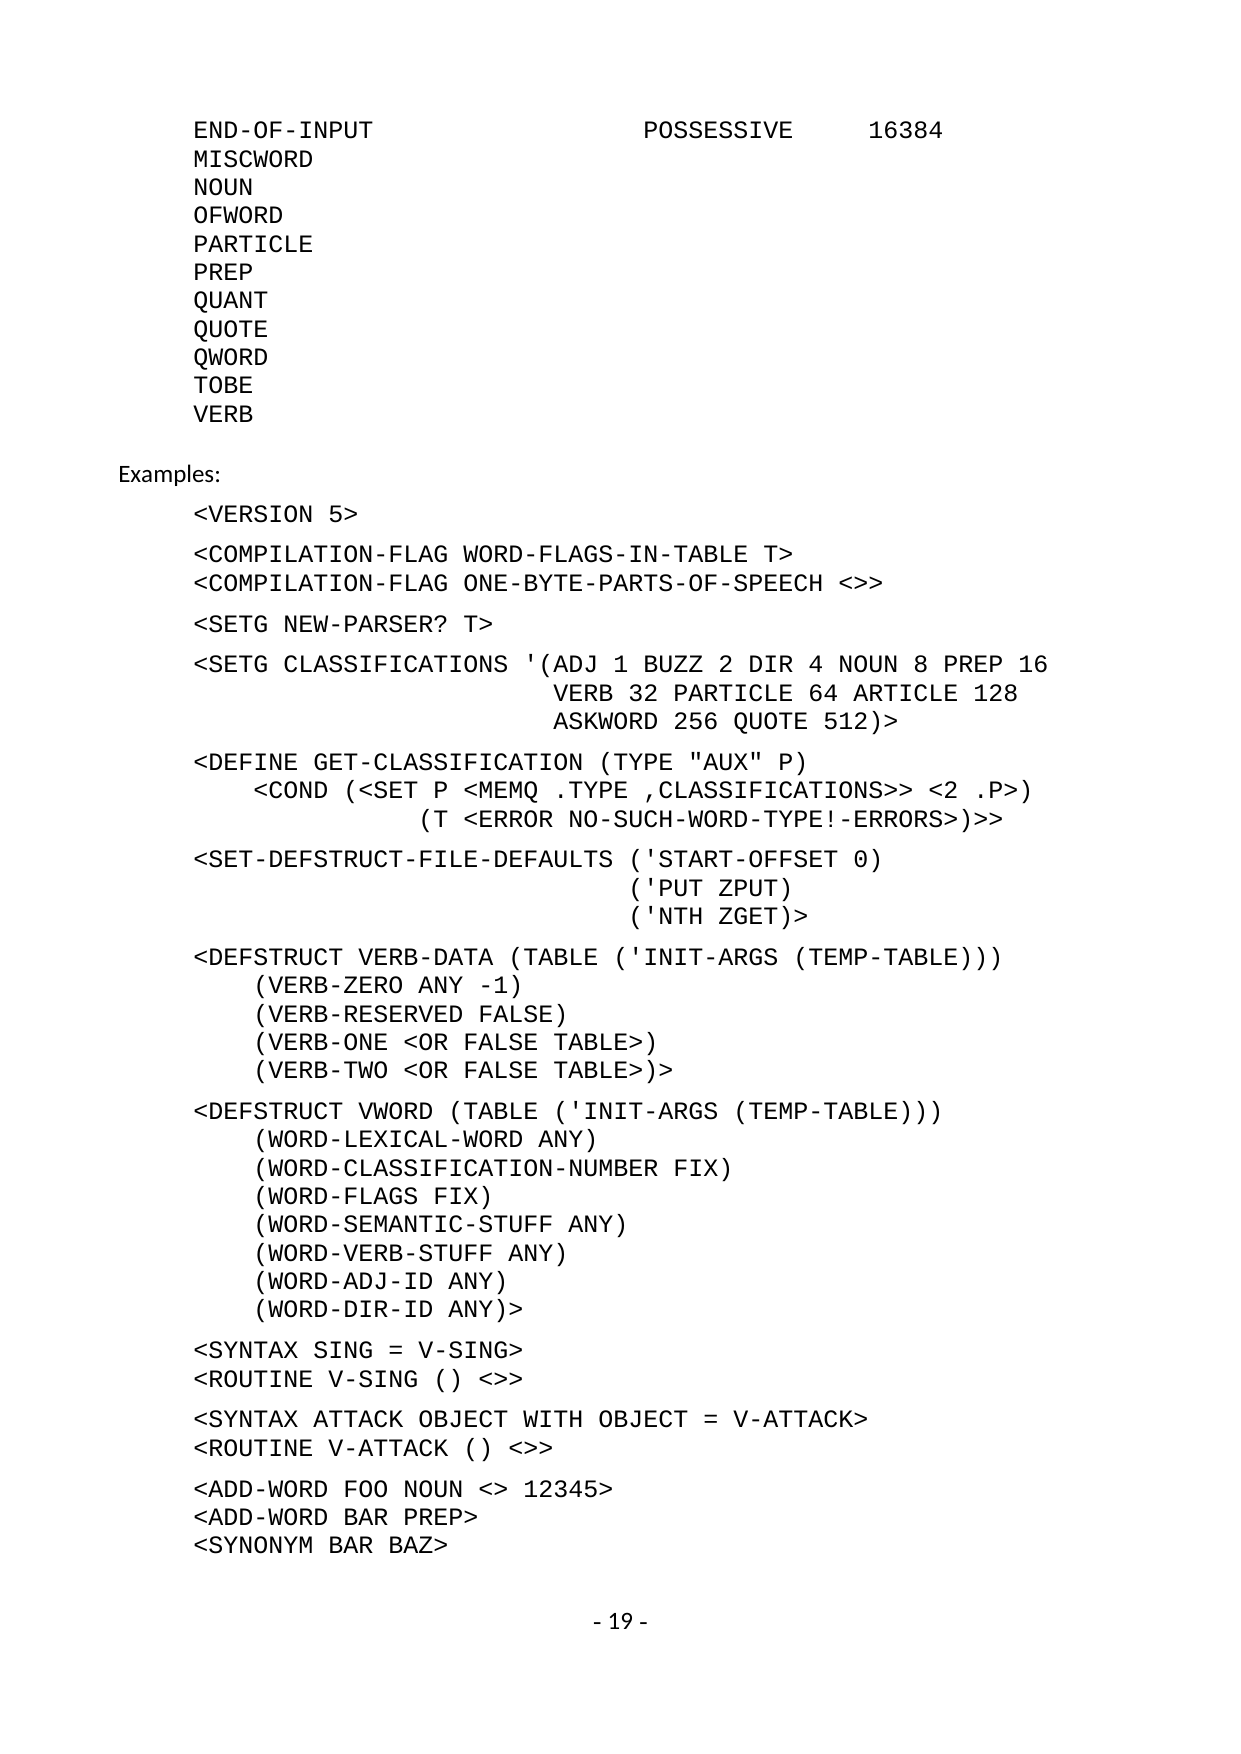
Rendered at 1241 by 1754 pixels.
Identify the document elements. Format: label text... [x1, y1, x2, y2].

text <COMPILATION-FLAG WORD-FLAGS-IN-TABLE T> <COMPILATION-FLAG ONE-BYTE-PARTS-OF-SPEECH <>> [118, 542, 1122, 599]
text <SETG CLASSIFICATIONS '(ADJ 1 BUZZ 2 DIR 4 NOUN 8 PREP 16 VERB 32 PARTICLE 64 ARTICLE 128 ASKWORD 256 QUOTE 512)> [118, 652, 1122, 737]
text TOBE [118, 373, 1122, 401]
text <SYNTAX ATTACK OBJECT WITH OBJECT = V-ATTACK> <ROUTINE V-ATTACK () <>> [118, 1407, 1122, 1464]
text <ADD-WORD FOO NOUN <> 12345> <ADD-WORD BAR PREP> <SYNONYM BAR BAZ> [118, 1476, 1122, 1561]
text <DEFINE GET-CLASSIFICATION (TYPE "AUX" P) <COND (<SET P <MEMQ .TYPE ,CLASSIFICATIONS>> <2 .P>) (T <ERROR NO-SUCH-WORD-TYPE!-ERRORS>)>> [118, 749, 1122, 834]
text VERB [118, 401, 1122, 430]
text Examples: [118, 458, 1122, 489]
text <SYNTAX SING = V-SING> <ROUTINE V-SING () <>> [118, 1338, 1122, 1394]
text <VERSION 5> [118, 501, 1122, 529]
text <DEFSTRUCT VERB-DATA (TABLE ('INIT-ARGS (TEMP-TABLE))) (VERB-ZERO ANY -1) (VERB-RESERVED FALSE) (VERB-ONE <OR FALSE TABLE>) (VERB-TWO <OR FALSE TABLE>)> [118, 944, 1122, 1086]
text <DEFSTRUCT VWORD (TABLE ('INIT-ARGS (TEMP-TABLE))) (WORD-LEXICAL-WORD ANY) (WORD-CLASSIFICATION-NUMBER FIX) (WORD-FLAGS FIX) (WORD-SEMANTIC-STUFF ANY) (WORD-VERB-STUFF ANY) (WORD-ADJ-ID ANY) (WORD-DIR-ID ANY)> [118, 1099, 1122, 1325]
text <SET-DEFSTRUCT-FILE-DEFAULTS ('START-OFFSET 0) ('PUT ZPUT) ('NTH ZGET)> [118, 847, 1122, 932]
text <SETG NEW-PARSER? T> [118, 611, 1122, 639]
text END-OF-INPUT POSSESSIVE 16384 MISCWORD NOUN OFWORD PARTICLE PREP QUANT QUOTE QWORD [118, 118, 1122, 373]
